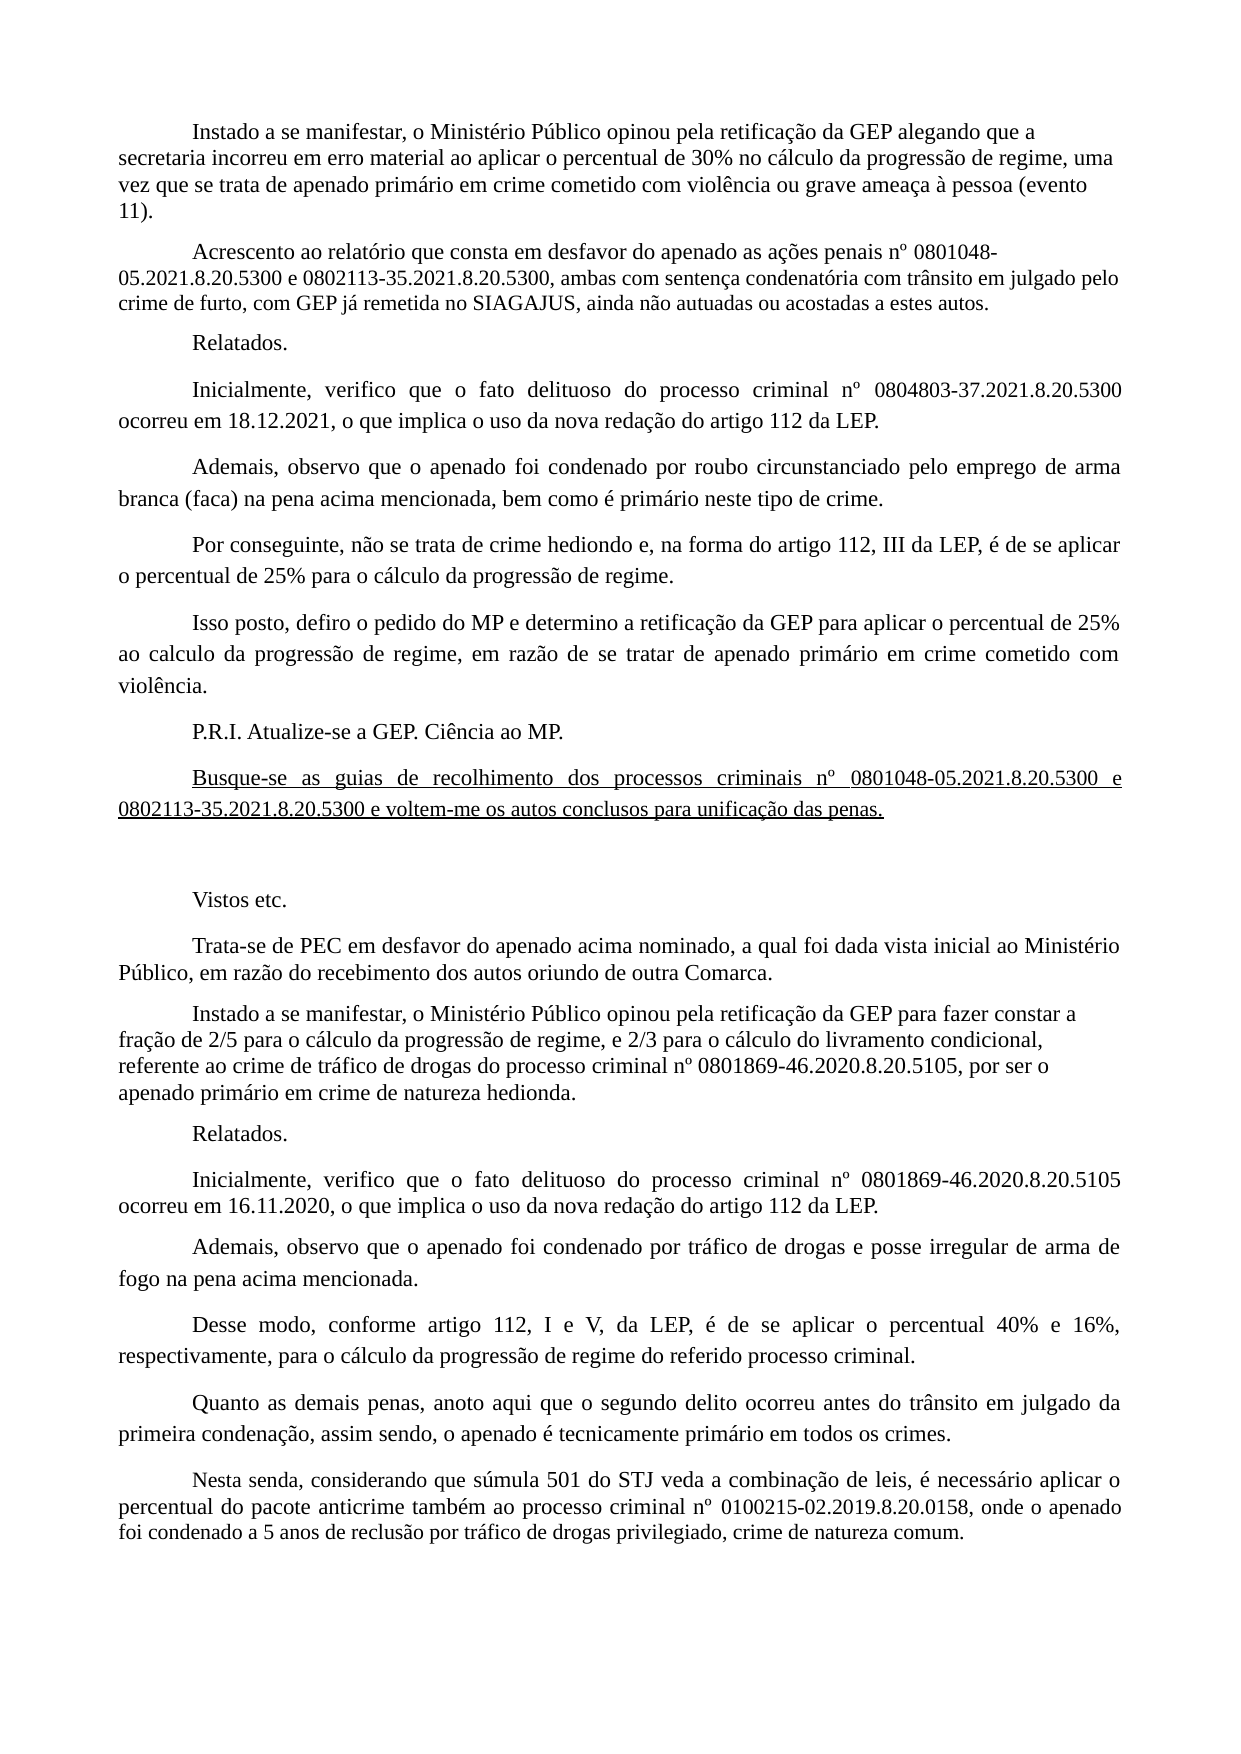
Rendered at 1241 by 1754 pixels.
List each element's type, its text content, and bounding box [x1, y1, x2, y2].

text Por conseguinte, não se trata de crime hediondo e, na forma do artigo 112, III da LEP, é de se aplicar o percentual de 25% para o cálculo da progressão de regime. [118, 531, 1122, 589]
text Desse modo, conforme artigo 112, I e V, da LEP, é de se aplicar o percentual 40% e 16%, respectivamente, para o cálculo da progressão de regime do referido processo criminal. [118, 1311, 1122, 1369]
text P.R.I. Atualize-se a GEP. Ciência ao MP. [118, 718, 1122, 744]
text Ademais, observo que o apenado foi condenado por roubo circunstanciado pelo emprego de arma branca (faca) na pena acima mencionada, bem como é primário neste tipo de crime. [118, 453, 1122, 511]
text Ademais, observo que o apenado foi condenado por tráfico de drogas e posse irregular de arma de fogo na pena acima mencionada. [118, 1233, 1122, 1291]
text Inicialmente, verifico que o fato delituoso do processo criminal nº 0804803-37.2021.8.20.5300 ocorreu em 18.12.2021, o que implica o uso da nova redação do artigo 112 da LEP. [118, 376, 1122, 433]
text Nesta senda, considerando que súmula 501 do STJ veda a combinação de leis, é necessário aplicar o percentual do pacote anticrime também ao processo criminal nº 0100215-02.2019.8.20.0158, onde o apenado foi condenado a 5 anos de reclusão por tráfico de drogas privilegiado, crime de natureza comum. [118, 1466, 1122, 1544]
text Vistos etc. [118, 886, 1122, 913]
text Instado a se manifestar, o Ministério Público opinou pela retificação da GEP alegando que a secretaria incorreu em erro material ao aplicar o percentual de 30% no cálculo da progressão de regime, uma vez que se trata de apenado primário em crime cometido com violência ou grave ameaça à pessoa (evento 11). [118, 118, 1122, 223]
text Quanto as demais penas, anoto aqui que o segundo delito ocorreu antes do trânsito em julgado da primeira condenação, assim sendo, o apenado é tecnicamente primário em todos os crimes. [118, 1389, 1122, 1447]
text Instado a se manifestar, o Ministério Público opinou pela retificação da GEP para fazer constar a fração de 2/5 para o cálculo da progressão de regime, e 2/3 para o cálculo do livramento condicional, referente ao crime de tráfico de drogas do processo criminal nº 0801869-46.2020.8.20.5105, por ser o apenado primário em crime de natureza hedionda. [118, 1000, 1122, 1105]
text Relatados. [118, 1120, 1122, 1146]
text Acrescento ao relatório que consta em desfavor do apenado as ações penais nº 0801048-05.2021.8.20.5300 e 0802113-35.2021.8.20.5300, ambas com sentença condenatória com trânsito em julgado pelo crime de furto, com GEP já remetida no SIAGAJUS, ainda não autuadas ou acostadas a estes autos. [118, 238, 1122, 315]
text Inicialmente, verifico que o fato delituoso do processo criminal nº 0801869-46.2020.8.20.5105 ocorreu em 16.11.2020, o que implica o uso da nova redação do artigo 112 da LEP. [118, 1166, 1122, 1219]
text Trata-se de PEC em desfavor do apenado acima nominado, a qual foi dada vista inicial ao Ministério Público, em razão do recebimento dos autos oriundo de outra Comarca. [118, 933, 1122, 985]
text Relatados. [118, 329, 1122, 356]
text Busque-se as guias de recolhimento dos processos criminais nº 0801048-05.2021.8.20.5300 e 0802113-35.2021.8.20.5300 e voltem-me os autos conclusos para unificação das penas. [118, 764, 1122, 821]
text Isso posto, defiro o pedido do MP e determino a retificação da GEP para aplicar o percentual de 25% ao calculo da progressão de regime, em razão de se tratar de apenado primário em crime cometido com violência. [118, 609, 1122, 698]
